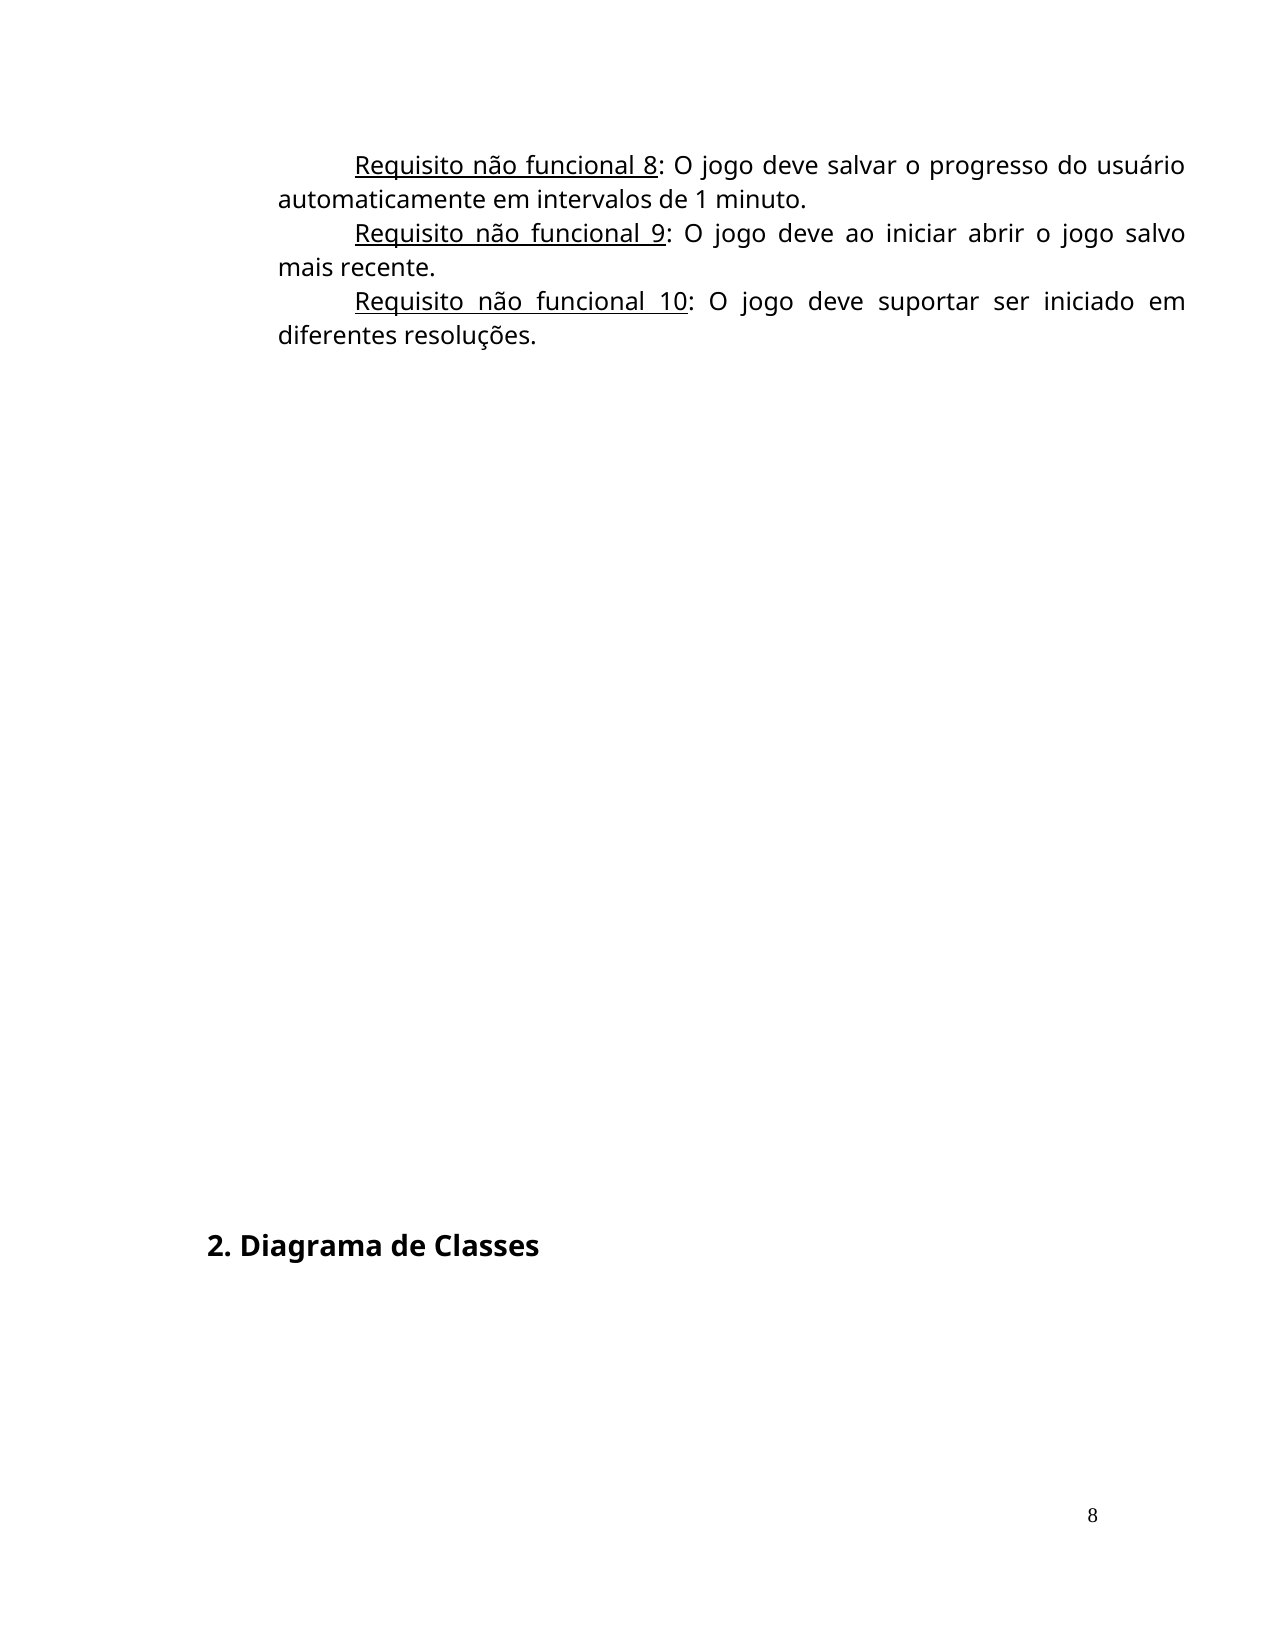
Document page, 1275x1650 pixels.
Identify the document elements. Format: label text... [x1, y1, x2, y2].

text 2. Diagrama de Classes [207, 1225, 1186, 1265]
text Requisito não funcional 8: O jogo deve salvar o progresso do usuário automaticamente em intervalos de 1 minuto. [278, 148, 1186, 216]
text Requisito não funcional 9: O jogo deve ao iniciar abrir o jogo salvo mais recente. [278, 216, 1186, 284]
text Requisito não funcional 10: O jogo deve suportar ser iniciado em diferentes resoluções. [278, 284, 1186, 352]
